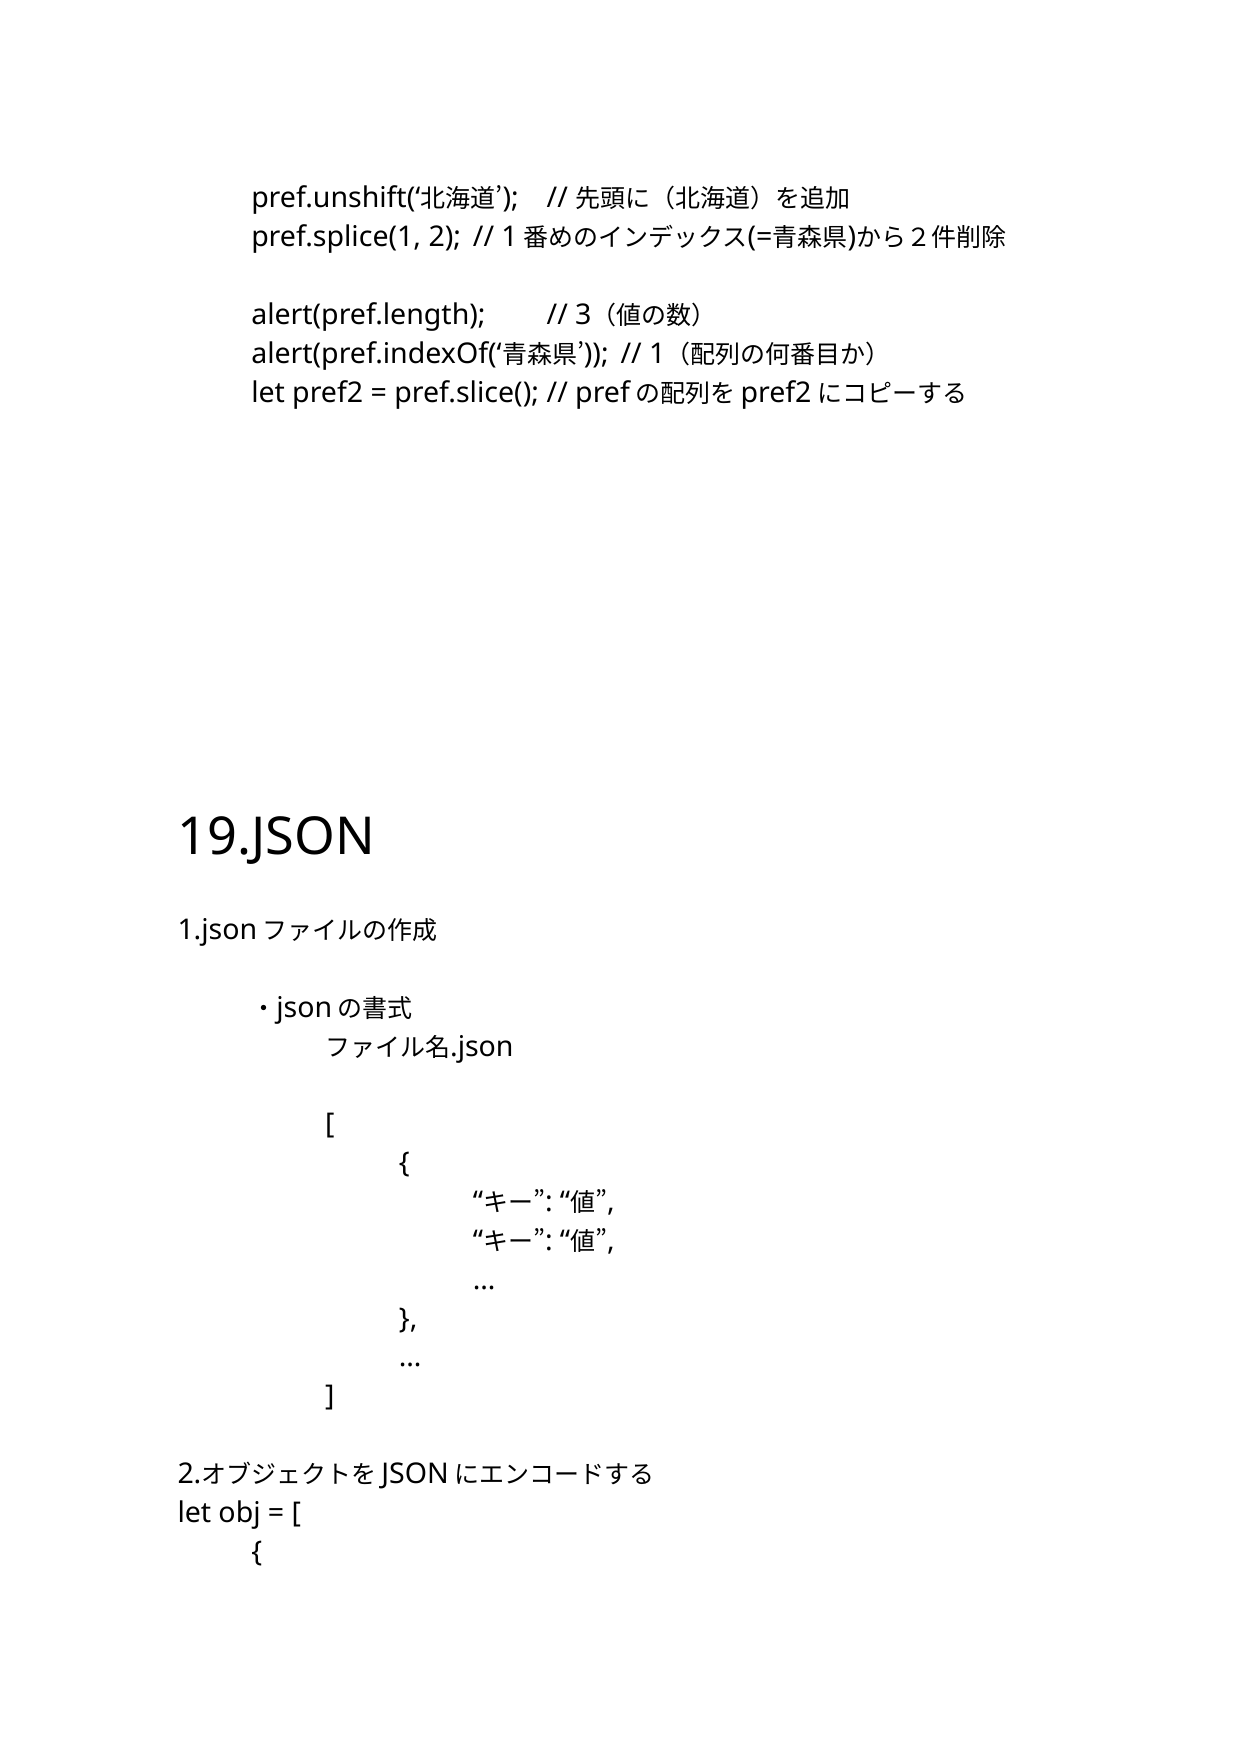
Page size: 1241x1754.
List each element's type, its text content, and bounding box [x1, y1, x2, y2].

text alert(pref.indexOf(‘青森県’)); // 1（配列の何番目か） [177, 333, 1063, 371]
text “キー”: “値”, [177, 1181, 1063, 1220]
text “キー”: “値”, [177, 1220, 1063, 1259]
text 19.JSON [177, 799, 1063, 870]
text { [177, 1531, 1063, 1569]
text let pref2 = pref.slice(); // prefの配列をpref2にコピーする [177, 371, 1063, 410]
text let obj = [ [177, 1492, 1063, 1531]
text }, [177, 1297, 1063, 1336]
text { [177, 1142, 1063, 1181]
text ファイル名.json [177, 1026, 1063, 1064]
text ・jsonの書式 [177, 987, 1063, 1026]
text 2.オブジェクトをJSONにエンコードする [177, 1453, 1063, 1492]
text … [177, 1259, 1063, 1297]
text alert(pref.length); // 3（値の数） [177, 294, 1063, 333]
text ] [177, 1375, 1063, 1414]
text pref.splice(1, 2); // 1番めのインデックス(=青森県)から２件削除 [177, 216, 1063, 255]
text [ [177, 1103, 1063, 1142]
text pref.unshift(‘北海道’); // 先頭に（北海道）を追加 [177, 177, 1063, 216]
text 1.jsonファイルの作成 [177, 909, 1063, 948]
text … [177, 1336, 1063, 1375]
